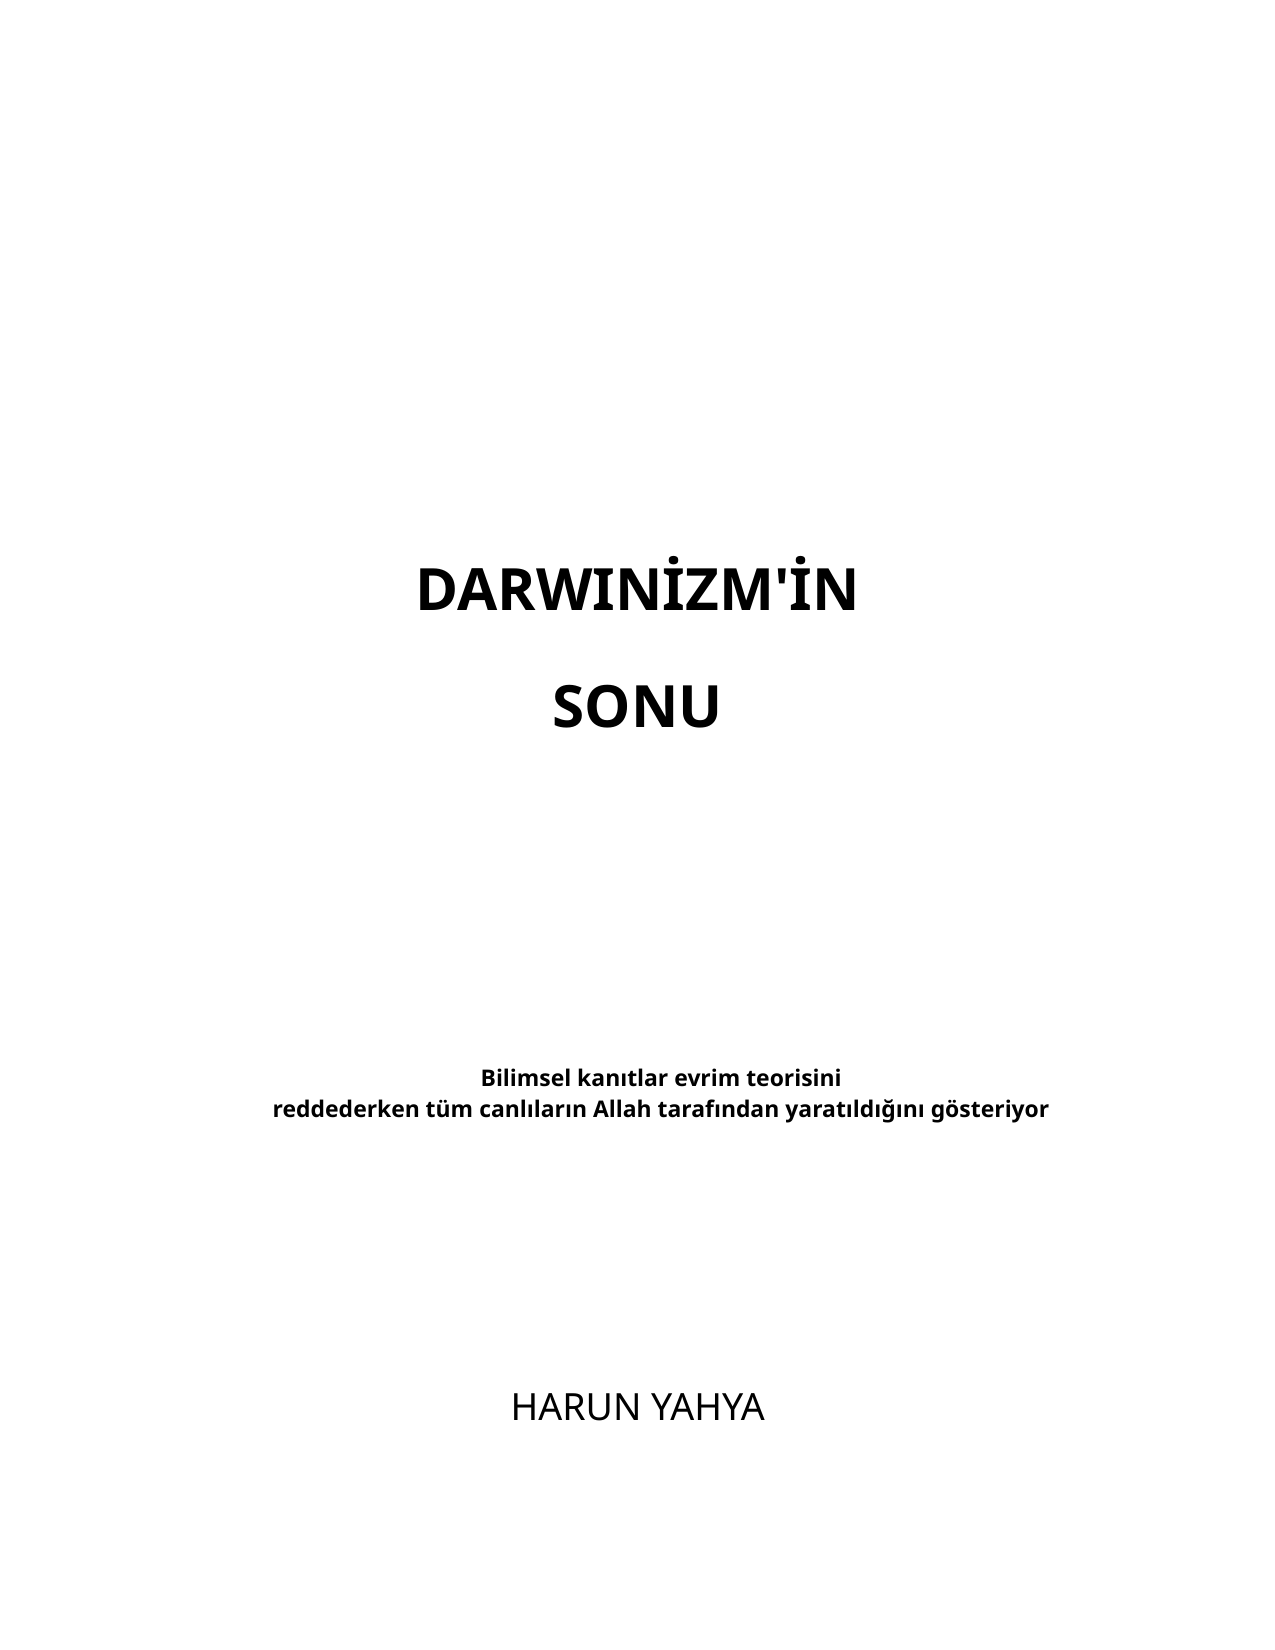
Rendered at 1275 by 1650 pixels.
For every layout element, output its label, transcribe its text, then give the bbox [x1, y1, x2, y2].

text Bilimsel kanıtlar evrim teorisini [112, 1061, 1162, 1092]
subtitle HARUN YAHYA [112, 1380, 1162, 1431]
title SONU [112, 664, 1162, 744]
text reddederken tüm canlıların Allah tarafından yaratıldığını gösteriyor [112, 1092, 1162, 1123]
title DARWINİZM'İN [112, 548, 1162, 627]
